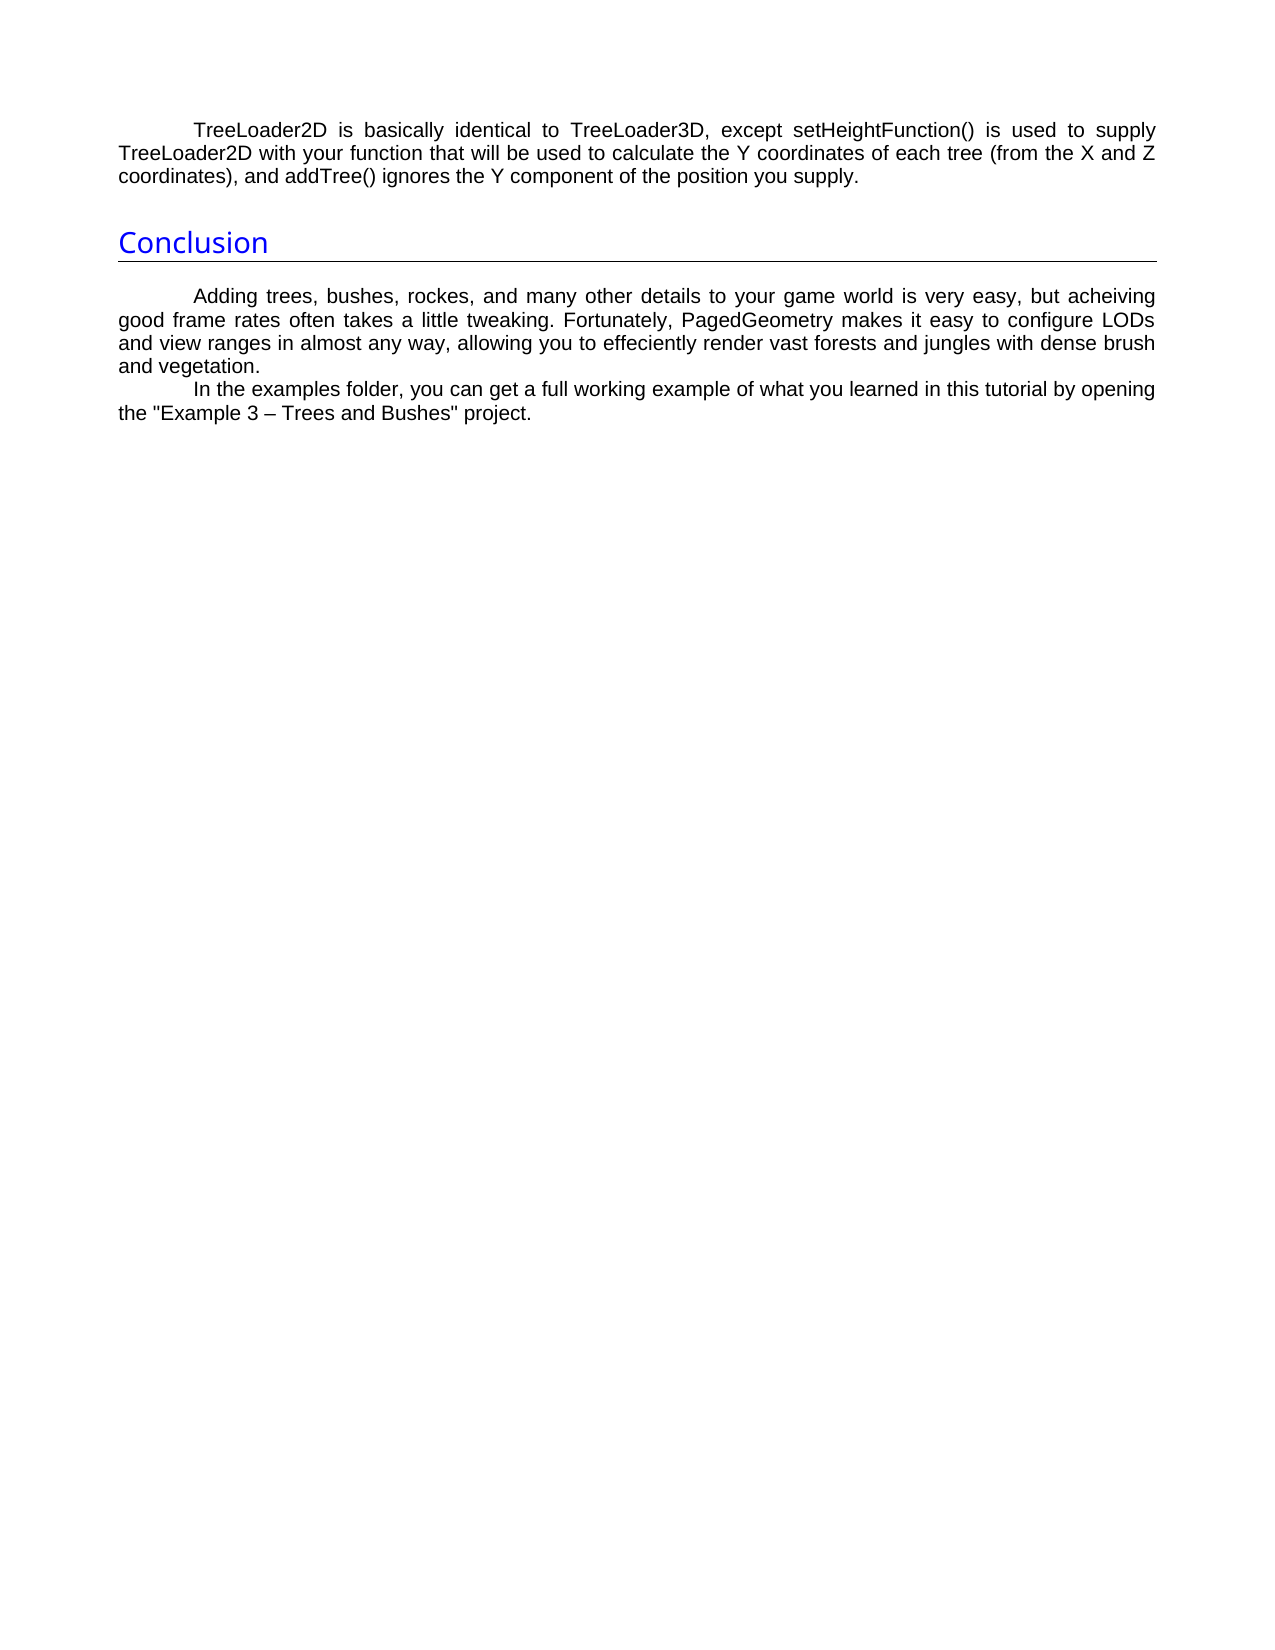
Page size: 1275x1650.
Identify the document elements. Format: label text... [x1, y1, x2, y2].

text Adding trees, bushes, rockes, and many other details to your game world is very easy, but acheiving good frame rates often takes a little tweaking. Fortunately, PagedGeometry makes it easy to configure LODs and view ranges in almost any way, allowing you to effeciently render vast forests and jungles with dense brush and vegetation. [118, 285, 1157, 378]
text In the examples folder, you can get a full working example of what you learned in this tutorial by opening the "Example 3 – Trees and Bushes" project. [118, 378, 1157, 424]
text Conclusion [118, 188, 1157, 261]
text TreeLoader2D is basically identical to TreeLoader3D, except setHeightFunction() is used to supply TreeLoader2D with your function that will be used to calculate the Y coordinates of each tree (from the X and Z coordinates), and addTree() ignores the Y component of the position you supply. [118, 118, 1157, 188]
